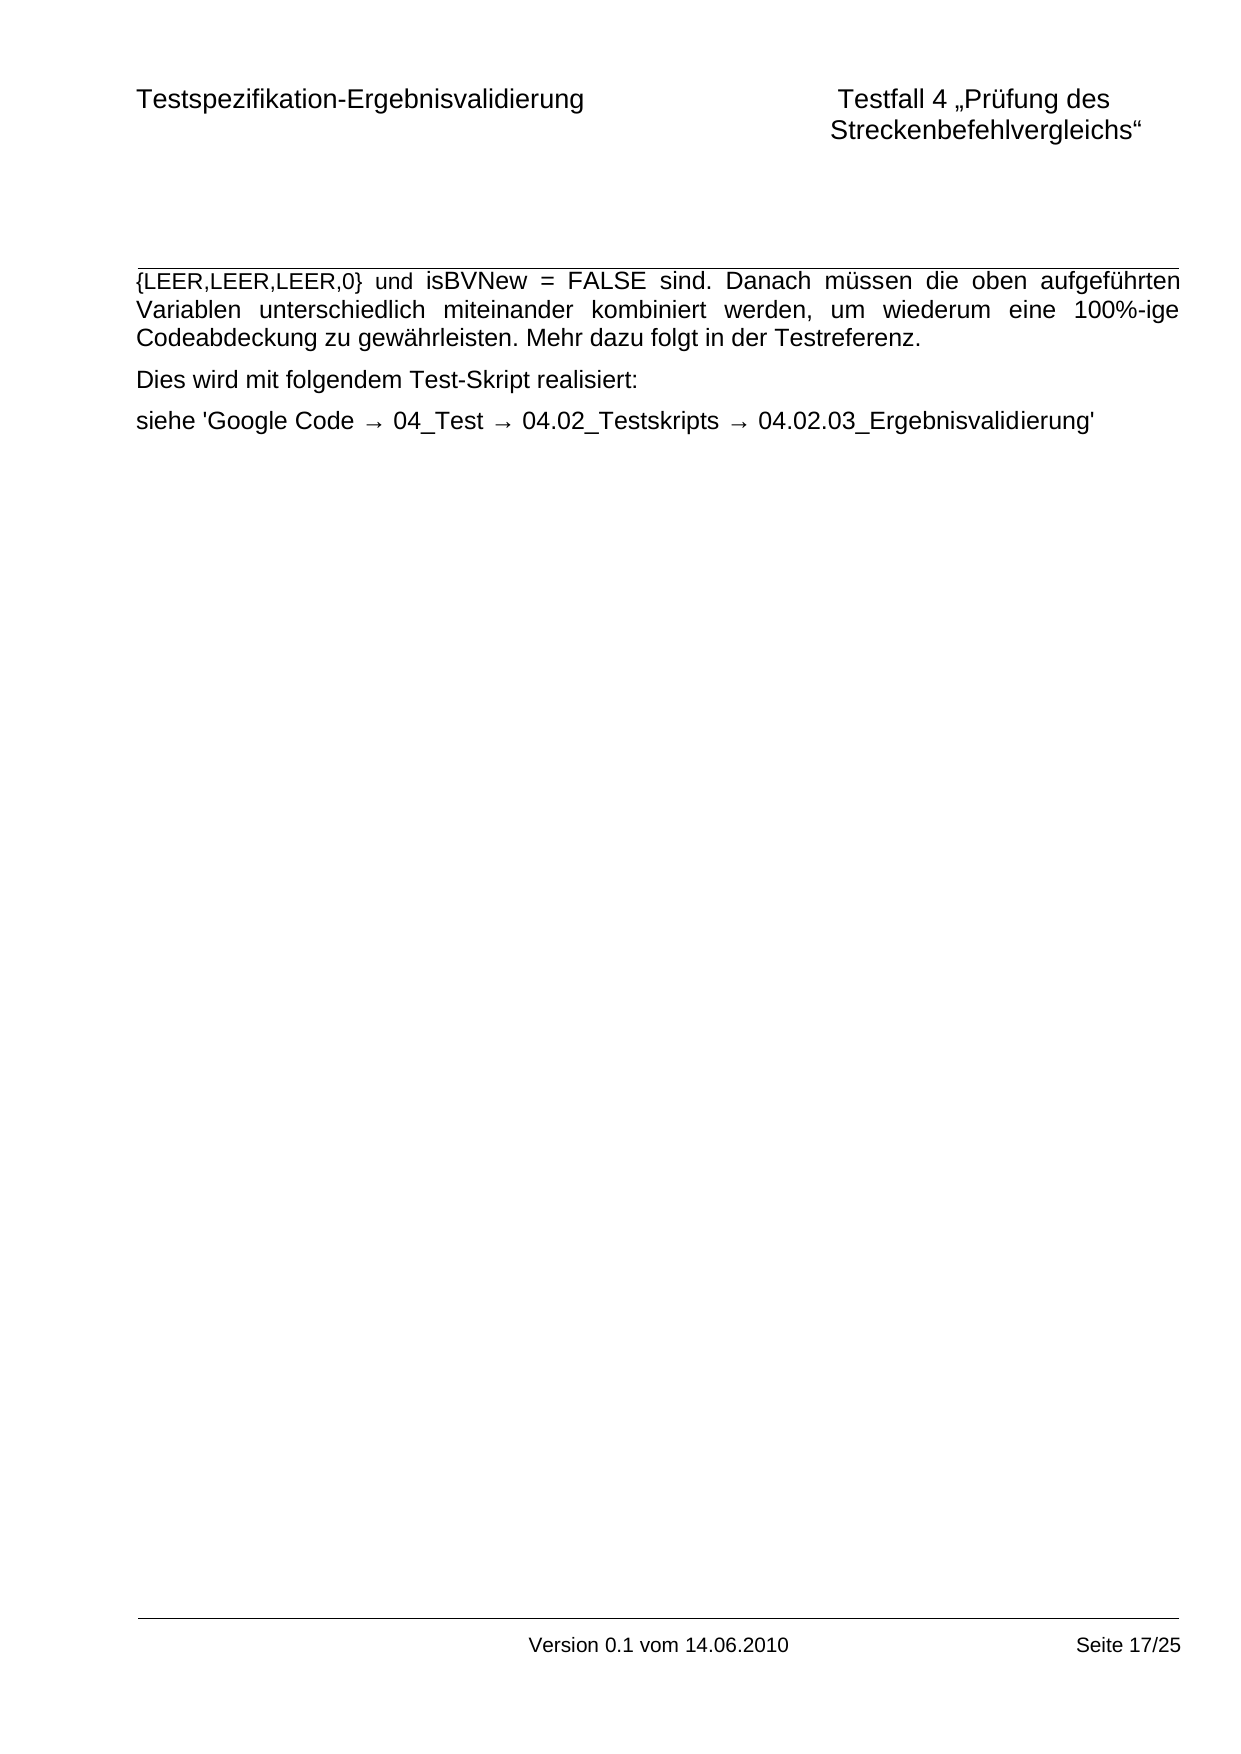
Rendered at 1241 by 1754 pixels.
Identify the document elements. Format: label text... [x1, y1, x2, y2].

text Die Variablen werden global definiert und dann wird void workEV(void) aufgerufen. Vorher muss sichergestellt werden, dass keine Kommunikationsfehler und keine neuen Streckenbefehle vorhanden sind, also static boolean checkForCommunicationErrors() und static boolean processExternalStreckenbefehl(void) FALSE zurück liefern. Dies ist der Fall wenn RS232_EV_streckenbefehl.Fehler = 0, SSC_EV_streckenbefehl.Fehler = 0, counterRS232 < 3 und counterSSC < 3, sowie SSC_EV_Streckenbefehl = {LEER,LEER,LEER,0} und isBVNew = FALSE sind. Danach müssen die oben aufgeführten Variablen unterschiedlich miteinander kombiniert werden, um wiederum eine 100%-ige Codeabdeckung zu gewährleisten. Mehr dazu folgt in der Testreferenz. [136, 289, 1181, 352]
text siehe 'Google Code → 04_Test → 04.02_Testskripts → 04.02.03_Ergebnisvalidierung' [136, 406, 1181, 434]
text Dies wird mit folgendem Test-Skript realisiert: [136, 364, 1181, 393]
